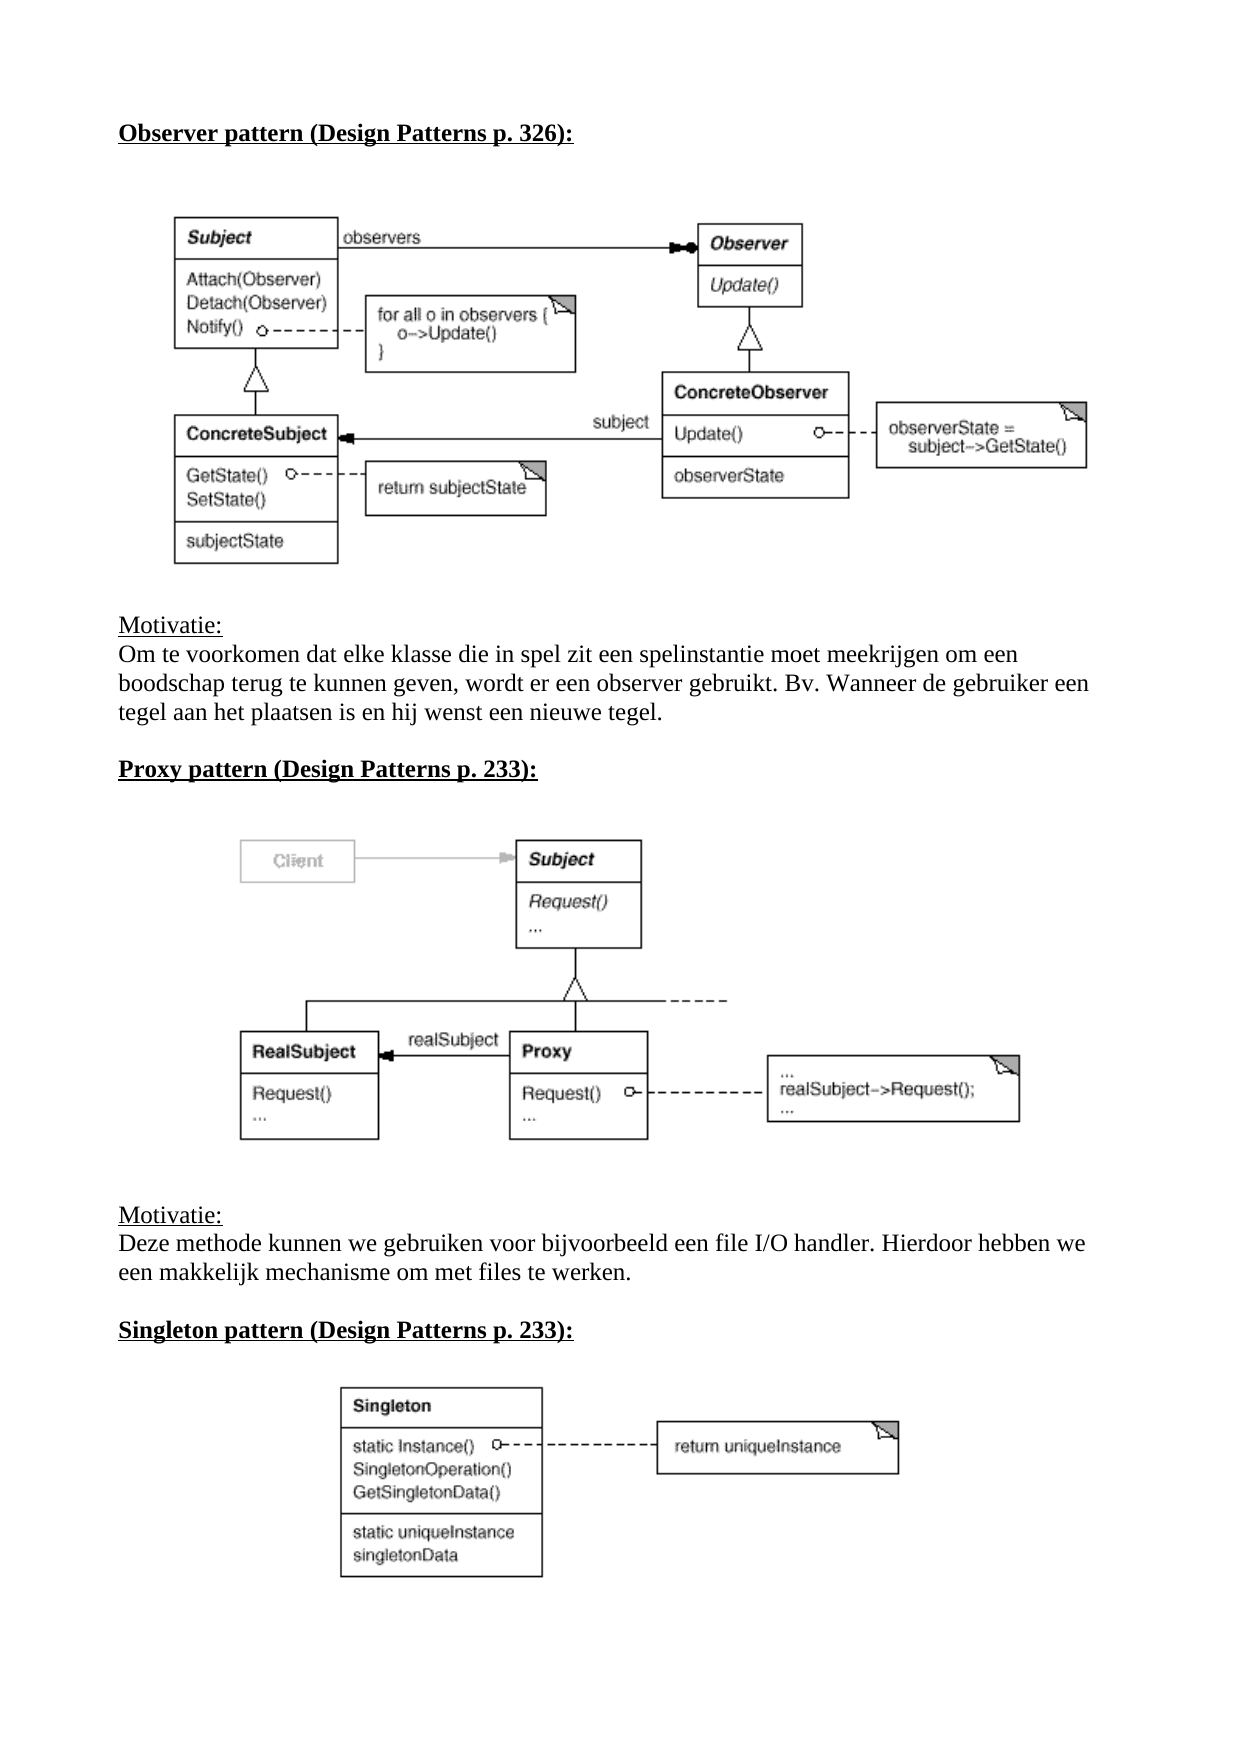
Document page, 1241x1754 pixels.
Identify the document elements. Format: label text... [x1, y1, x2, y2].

text Observer pattern (Design Patterns p. 326): [118, 118, 1122, 147]
text Motivatie: [118, 1200, 1122, 1228]
text Om te voorkomen dat elke klasse die in spel zit een spelinstantie moet meekrijgen om een boodschap terug te kunnen geven, wordt er een observer gebruikt. Bv. Wanneer de gebruiker een tegel aan het plaatsen is en hij wenst een nieuwe tegel. [118, 639, 1122, 726]
text Proxy pattern (Design Patterns p. 233): [118, 754, 1122, 783]
text Deze methode kunnen we gebruiken voor bijvoorbeeld een file I/O handler. Hierdoor hebben we een makkelijk mechanisme om met files te werken. [118, 1228, 1122, 1286]
text Singleton pattern (Design Patterns p. 233): [118, 1315, 1122, 1343]
text Motivatie: [118, 611, 1122, 639]
